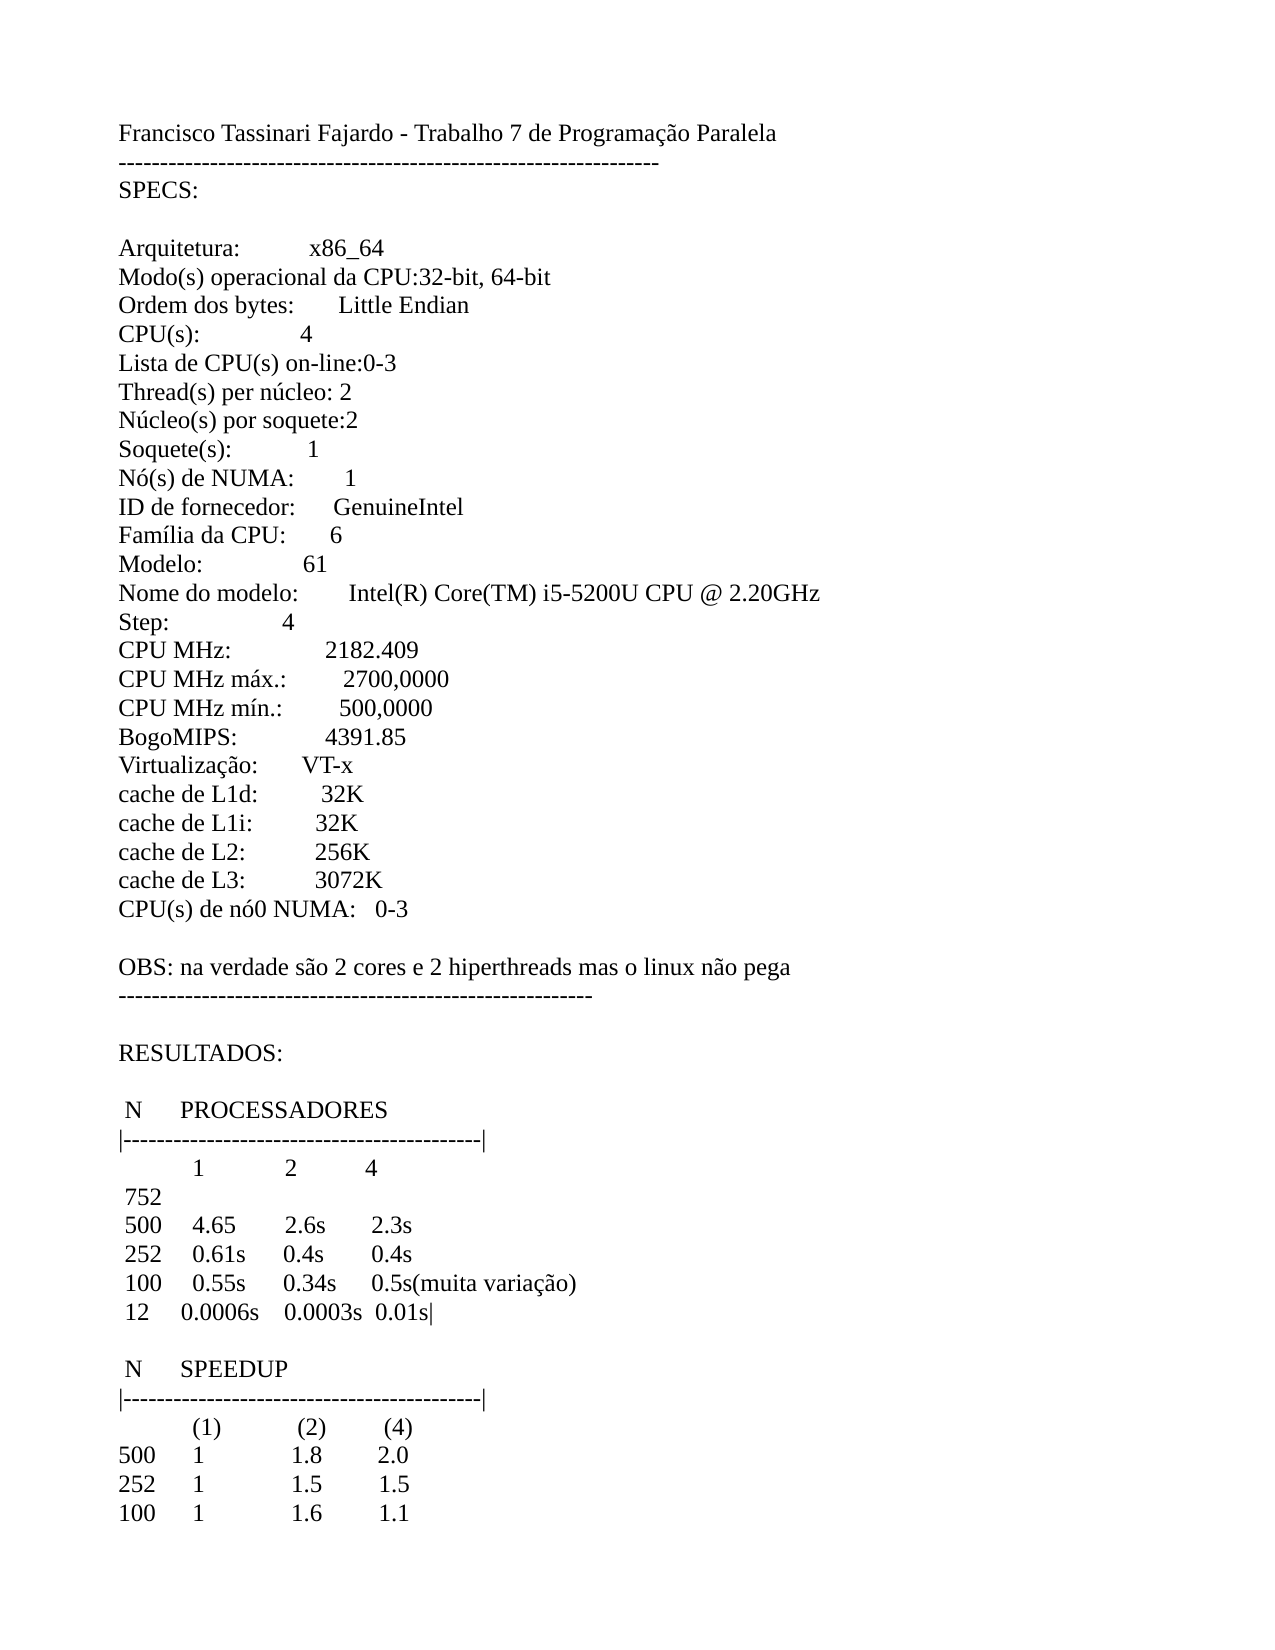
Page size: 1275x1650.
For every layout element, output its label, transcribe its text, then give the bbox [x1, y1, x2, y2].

text Thread(s) per núcleo: 2 [118, 377, 1157, 406]
text SPECS: [118, 176, 1157, 204]
text 100 1 1.6 1.1 [118, 1498, 1157, 1527]
text Nome do modelo: Intel(R) Core(TM) i5-5200U CPU @ 2.20GHz [118, 578, 1157, 607]
text CPU MHz: 2182.409 [118, 636, 1157, 664]
text Step: 4 [118, 607, 1157, 636]
text 752 [118, 1182, 1157, 1211]
text Ordem dos bytes: Little Endian [118, 291, 1157, 319]
text Lista de CPU(s) on-line:0-3 [118, 348, 1157, 377]
text |-------------------------------------------| [118, 1383, 1157, 1412]
text cache de L3: 3072K [118, 866, 1157, 894]
text ID de fornecedor: GenuineIntel [118, 492, 1157, 521]
text CPU MHz máx.: 2700,0000 [118, 664, 1157, 693]
text CPU(s) de nó0 NUMA: 0-3 [118, 894, 1157, 923]
text Virtualização: VT-x [118, 751, 1157, 779]
text N PROCESSADORES [118, 1096, 1157, 1124]
text cache de L2: 256K [118, 837, 1157, 866]
text --------------------------------------------------------- [118, 981, 1157, 1009]
text Francisco Tassinari Fajardo - Trabalho 7 de Programação Paralela [118, 118, 1157, 147]
text 1 2 4 [118, 1153, 1157, 1182]
text Família da CPU: 6 [118, 521, 1157, 549]
text Modelo: 61 [118, 549, 1157, 578]
text ----------------------------------------------------------------- [118, 147, 1157, 176]
text (1) (2) (4) [118, 1412, 1157, 1441]
text 252 0.61s 0.4s 0.4s [118, 1239, 1157, 1268]
text Soquete(s): 1 [118, 434, 1157, 463]
text 500 4.65 2.6s 2.3s [118, 1211, 1157, 1239]
text OBS: na verdade são 2 cores e 2 hiperthreads mas o linux não pega [118, 952, 1157, 981]
text cache de L1i: 32K [118, 808, 1157, 837]
text Modo(s) operacional da CPU:32-bit, 64-bit [118, 262, 1157, 291]
text Arquitetura: x86_64 [118, 233, 1157, 262]
text cache de L1d: 32K [118, 779, 1157, 808]
text RESULTADOS: [118, 1038, 1157, 1067]
text 12 0.0006s 0.0003s 0.01s| [118, 1297, 1157, 1326]
text 500 1 1.8 2.0 [118, 1441, 1157, 1469]
text CPU(s): 4 [118, 319, 1157, 348]
text Núcleo(s) por soquete:2 [118, 406, 1157, 434]
text 252 1 1.5 1.5 [118, 1469, 1157, 1498]
text CPU MHz mín.: 500,0000 [118, 693, 1157, 722]
text |-------------------------------------------| [118, 1124, 1157, 1153]
text N SPEEDUP [118, 1354, 1157, 1383]
text Nó(s) de NUMA: 1 [118, 463, 1157, 492]
text 100 0.55s 0.34s 0.5s(muita variação) [118, 1268, 1157, 1297]
text BogoMIPS: 4391.85 [118, 722, 1157, 751]
